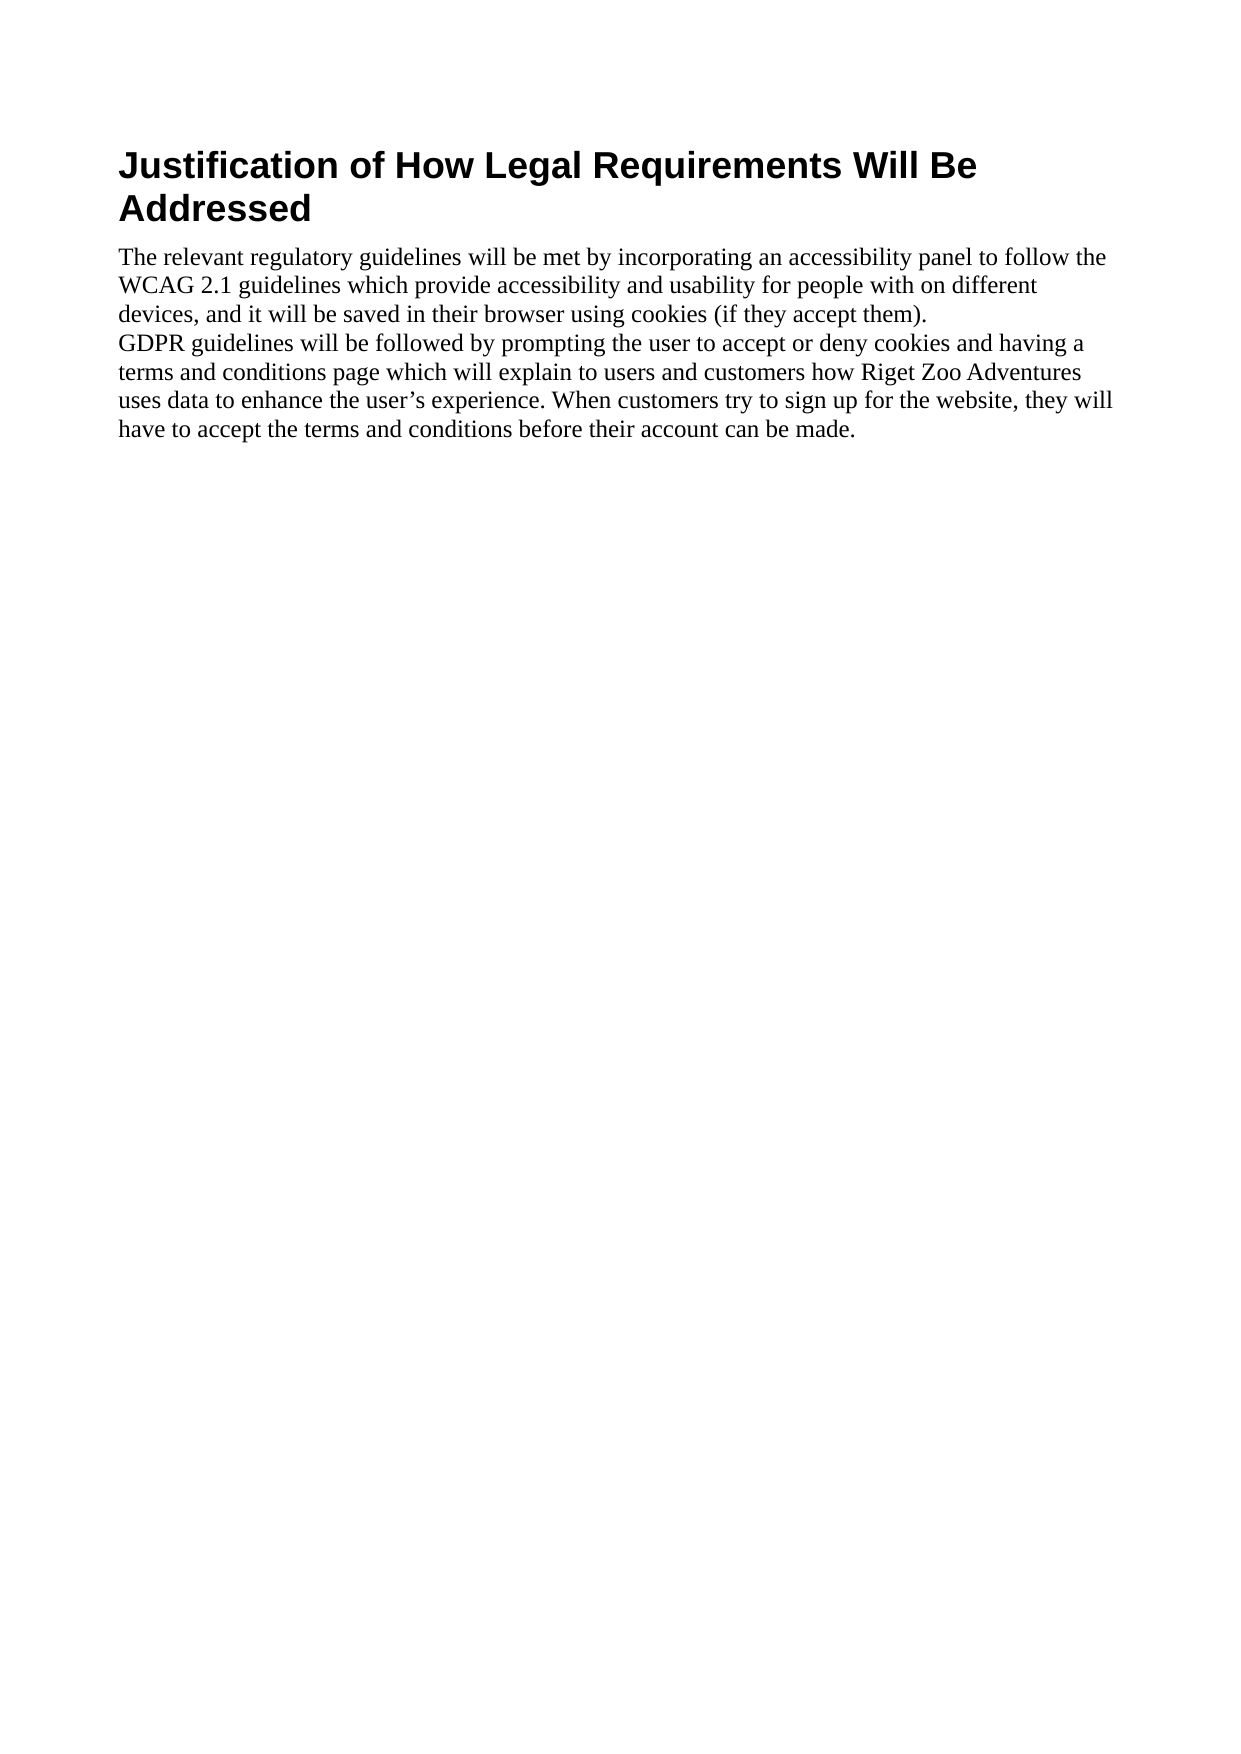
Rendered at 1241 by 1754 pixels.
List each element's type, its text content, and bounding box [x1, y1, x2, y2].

text GDPR guidelines will be followed by prompting the user to accept or deny cookies and having a terms and conditions page which will explain to users and customers how Riget Zoo Adventures uses data to enhance the user’s experience. When customers try to sign up for the website, they will have to accept the terms and conditions before their account can be made. [118, 328, 1122, 443]
subtitle Justification of How Legal Requirements Will Be Addressed [118, 143, 1122, 229]
text The relevant regulatory guidelines will be met by incorporating an accessibility panel to follow the WCAG 2.1 guidelines which provide accessibility and usability for people with on different devices, and it will be saved in their browser using cookies (if they accept them). [118, 242, 1122, 328]
